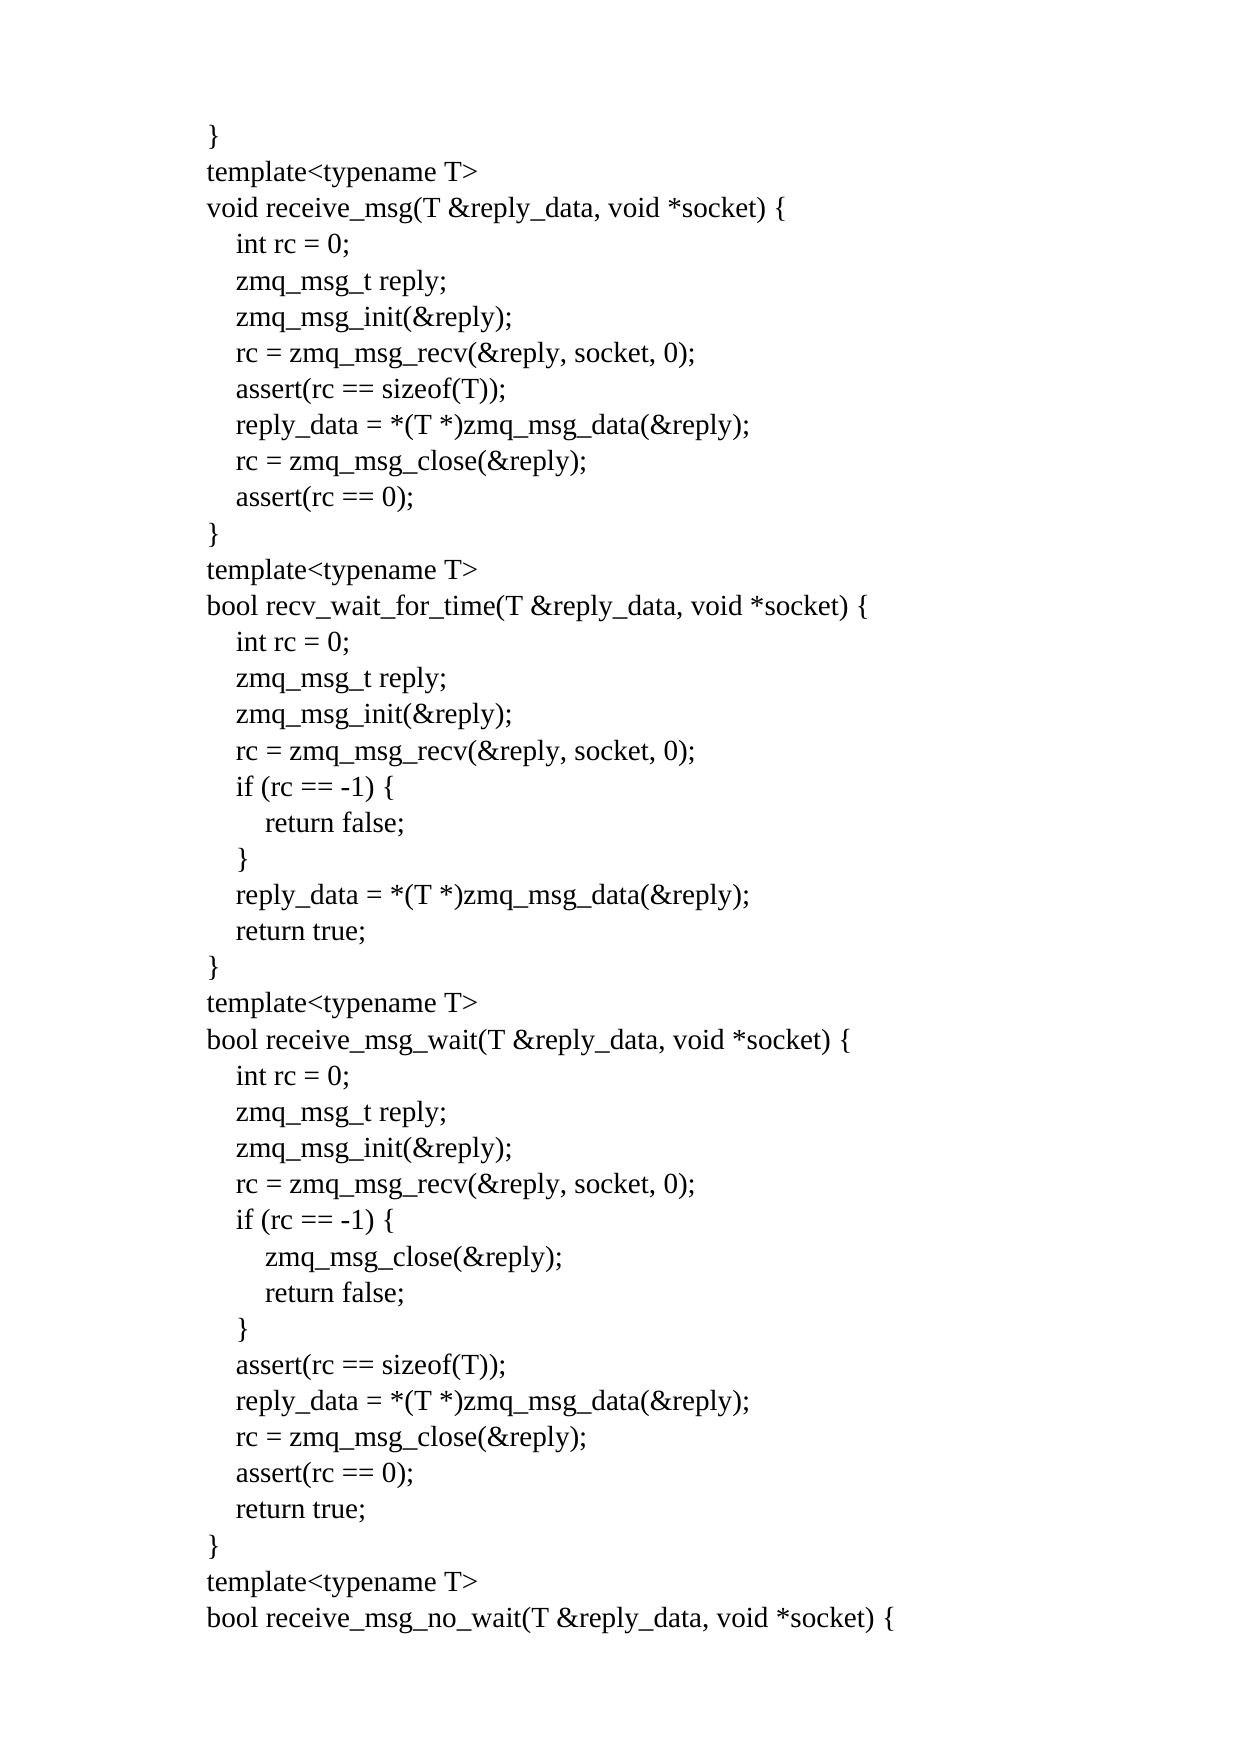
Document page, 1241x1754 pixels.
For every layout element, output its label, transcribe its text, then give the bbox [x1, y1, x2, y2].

text reply_data = *(T *)zmq_msg_data(&reply); [177, 407, 1152, 441]
text rc = zmq_msg_recv(&reply, socket, 0); [177, 335, 1152, 368]
text } [177, 841, 1152, 874]
text return false; [177, 1275, 1152, 1308]
text zmq_msg_close(&reply); [177, 1239, 1152, 1272]
text zmq_msg_init(&reply); [177, 1130, 1152, 1164]
text } [177, 516, 1152, 549]
text assert(rc == sizeof(T)); [177, 1347, 1152, 1381]
text } [177, 1528, 1152, 1561]
text assert(rc == 0); [177, 1456, 1152, 1489]
text rc = zmq_msg_recv(&reply, socket, 0); [177, 733, 1152, 766]
text return true; [177, 1492, 1152, 1525]
text template<typename T> [177, 1564, 1152, 1597]
text zmq_msg_t reply; [177, 263, 1152, 296]
text rc = zmq_msg_recv(&reply, socket, 0); [177, 1166, 1152, 1200]
text template<typename T> [177, 154, 1152, 188]
text template<typename T> [177, 986, 1152, 1019]
text rc = zmq_msg_close(&reply); [177, 1419, 1152, 1453]
text zmq_msg_init(&reply); [177, 299, 1152, 332]
text if (rc == -1) { [177, 769, 1152, 802]
text int rc = 0; [177, 1058, 1152, 1091]
text int rc = 0; [177, 624, 1152, 658]
text assert(rc == sizeof(T)); [177, 371, 1152, 405]
text } [177, 949, 1152, 983]
text bool recv_wait_for_time(T &reply_data, void *socket) { [177, 588, 1152, 622]
text zmq_msg_t reply; [177, 660, 1152, 694]
text } [177, 1311, 1152, 1344]
text void receive_msg(T &reply_data, void *socket) { [177, 190, 1152, 224]
text rc = zmq_msg_close(&reply); [177, 443, 1152, 477]
text template<typename T> [177, 552, 1152, 585]
text if (rc == -1) { [177, 1202, 1152, 1236]
text bool receive_msg_no_wait(T &reply_data, void *socket) { [177, 1600, 1152, 1634]
text reply_data = *(T *)zmq_msg_data(&reply); [177, 1383, 1152, 1417]
text reply_data = *(T *)zmq_msg_data(&reply); [177, 877, 1152, 911]
text int rc = 0; [177, 227, 1152, 260]
text zmq_msg_t reply; [177, 1094, 1152, 1128]
text return false; [177, 805, 1152, 838]
text return true; [177, 913, 1152, 947]
text assert(rc == 0); [177, 479, 1152, 513]
text bool receive_msg_wait(T &reply_data, void *socket) { [177, 1022, 1152, 1055]
text zmq_msg_init(&reply); [177, 696, 1152, 730]
text } [177, 118, 1152, 152]
